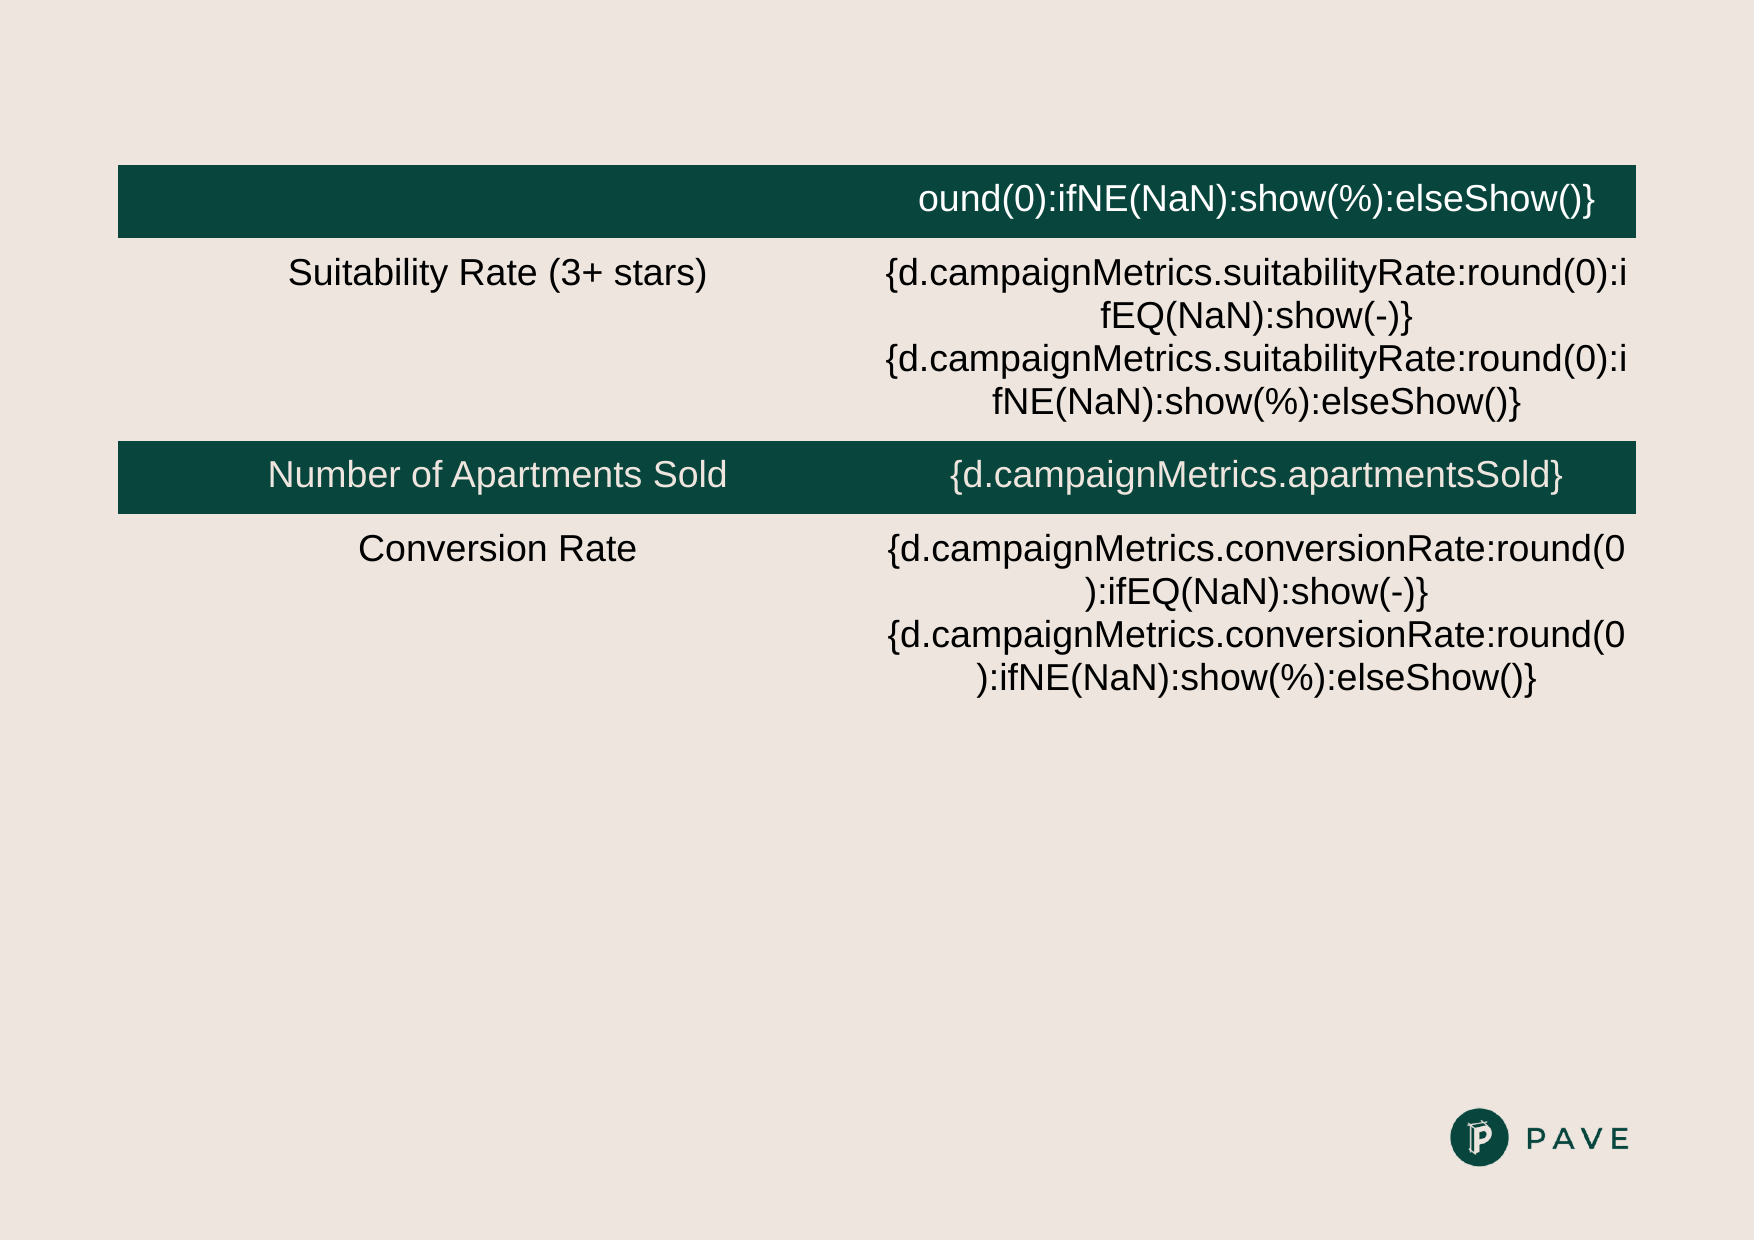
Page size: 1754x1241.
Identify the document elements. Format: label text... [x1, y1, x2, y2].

picture [1425, 1096, 1649, 1183]
table_cell {d.campaignMetrics.conversionRate:round(0):ifEQ(NaN):show(-)}{d.campaignMetrics.conversionRate:round(0):ifNE(NaN):show(%):elseShow()} [877, 514, 1636, 717]
table_cell ound(0):ifNE(NaN):show(%):elseShow()} [877, 165, 1636, 238]
table_cell [118, 165, 877, 238]
table_cell Suitability Rate (3+ stars) [118, 238, 877, 441]
table_cell {d.campaignMetrics.apartmentsSold} [877, 441, 1636, 514]
table_cell {d.campaignMetrics.suitabilityRate:round(0):ifEQ(NaN):show(-)}{d.campaignMetrics.suitabilityRate:round(0):ifNE(NaN):show(%):elseShow()} [877, 238, 1636, 441]
table_cell Conversion Rate [118, 514, 877, 717]
table_cell Number of Apartments Sold [118, 441, 877, 514]
